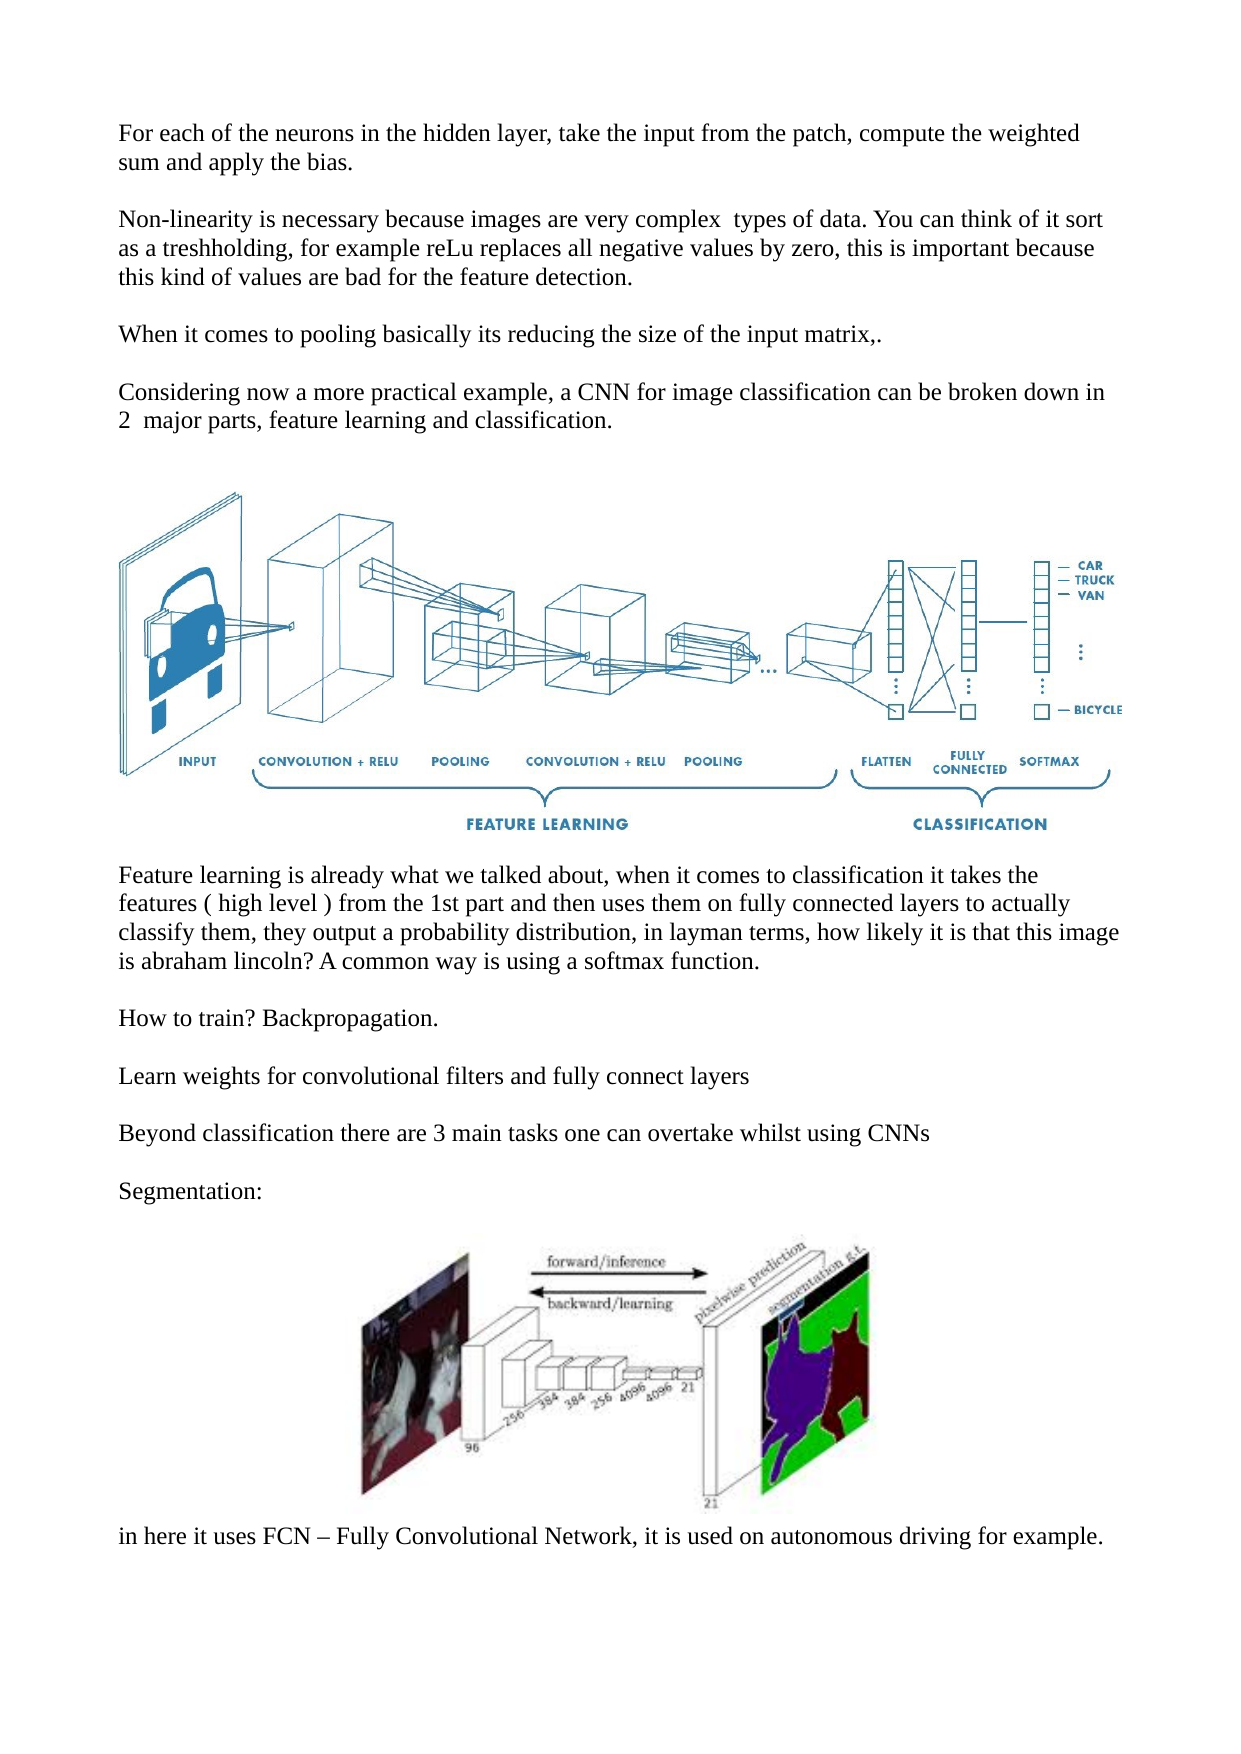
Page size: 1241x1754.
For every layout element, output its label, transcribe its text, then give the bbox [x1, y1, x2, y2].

picture [344, 1233, 896, 1514]
text Segmentation: [118, 1176, 1122, 1205]
picture [118, 491, 1123, 831]
text in here it uses FCN – Fully Convolutional Network, it is used on autonomous driving for example. [118, 1521, 1122, 1550]
text Considering now a more practical example, a CNN for image classification can be broken down in 2 major parts, feature learning and classification. [118, 377, 1122, 434]
text When it comes to pooling basically its reducing the size of the input matrix,. [118, 319, 1122, 348]
text For each of the neurons in the hidden layer, take the input from the patch, compute the weighted sum and apply the bias. [118, 118, 1122, 176]
text How to train? Backpropagation. [118, 1003, 1122, 1032]
text Beyond classification there are 3 main tasks one can overtake whilst using CNNs [118, 1118, 1122, 1147]
text Feature learning is already what we talked about, when it comes to classification it takes the features ( high level ) from the 1st part and then uses them on fully connected layers to actually classify them, they output a probability distribution, in layman terms, how likely it is that this image is abraham lincoln? A common way is using a softmax function. [118, 860, 1122, 975]
text Non-linearity is necessary because images are very complex types of data. You can think of it sort as a treshholding, for example reLu replaces all negative values by zero, this is important because this kind of values are bad for the feature detection. [118, 204, 1122, 291]
text Learn weights for convolutional filters and fully connect layers [118, 1061, 1122, 1090]
